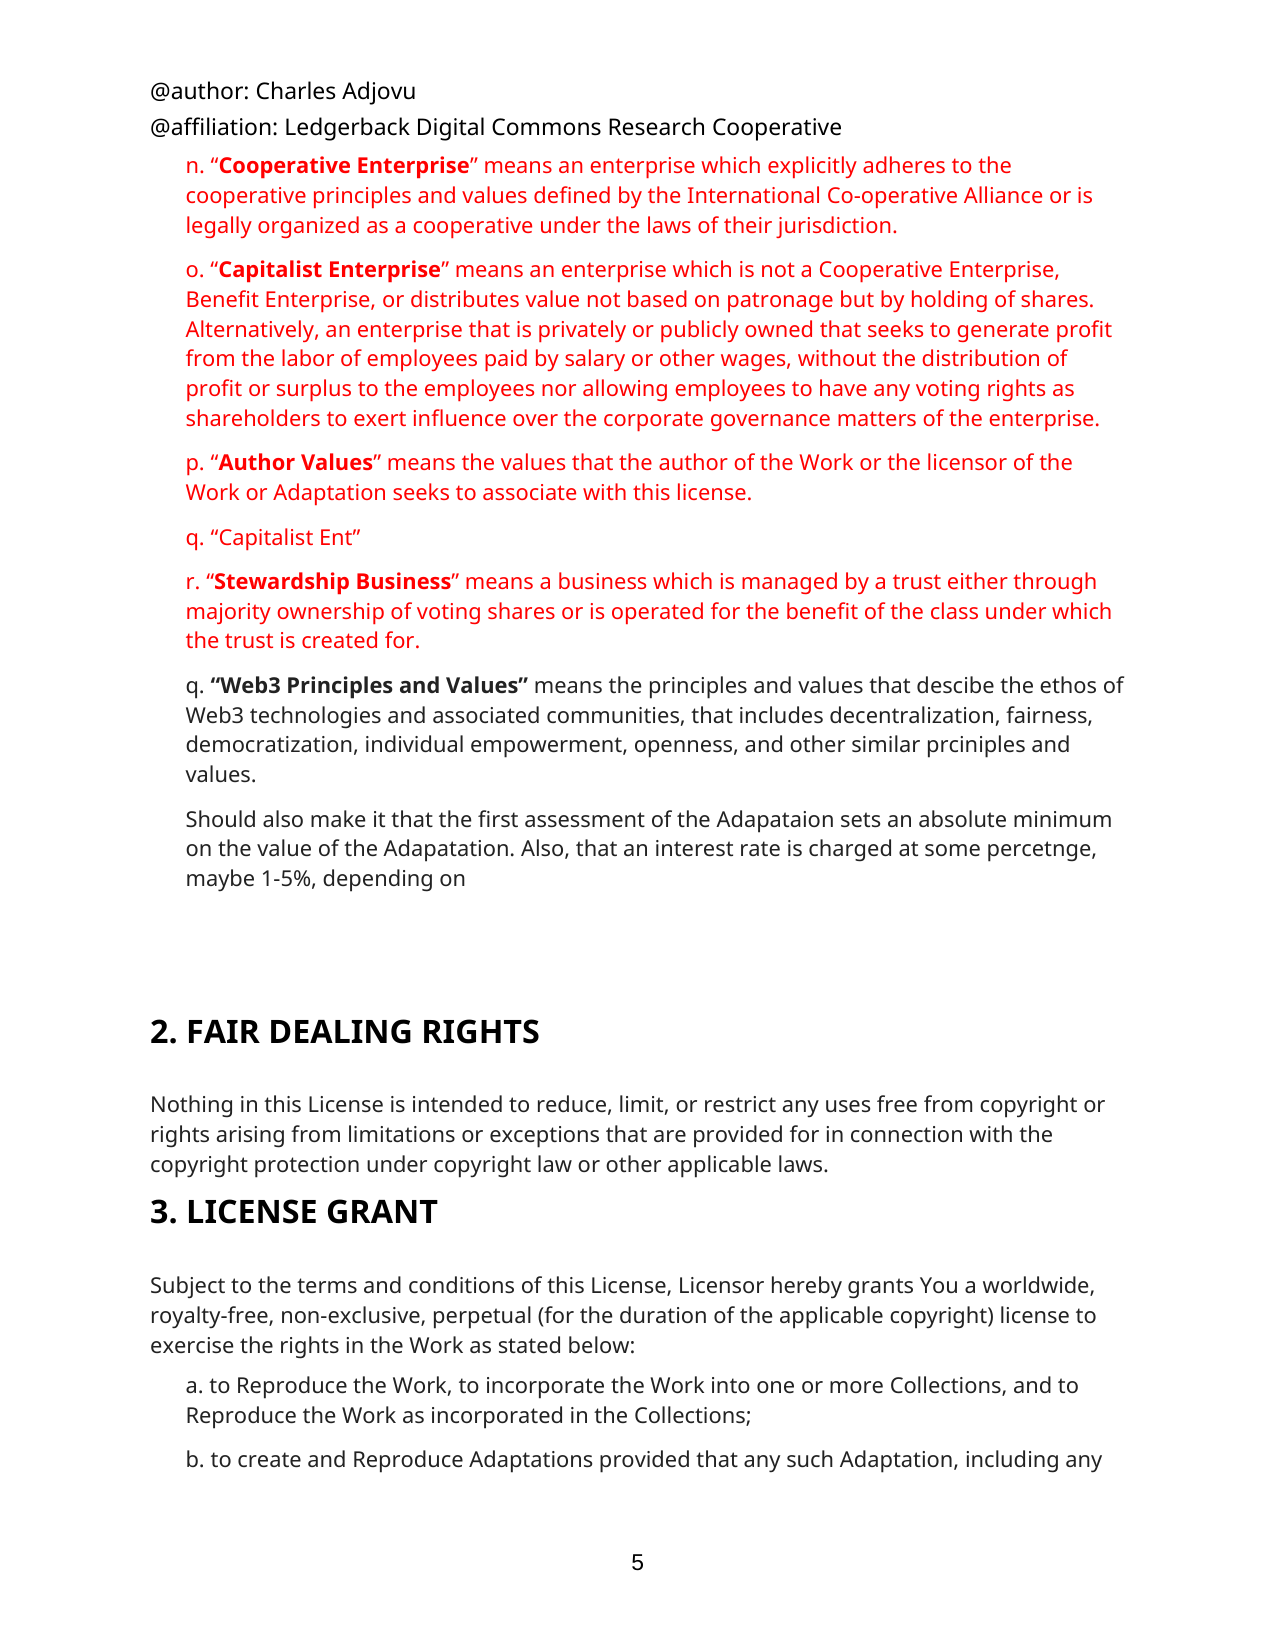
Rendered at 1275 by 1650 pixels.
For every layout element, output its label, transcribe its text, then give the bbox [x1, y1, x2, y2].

text a. to Reproduce the Work, to incorporate the Work into one or more Collections, and to Reproduce the Work as incorporated in the Collections; [185, 1370, 1125, 1429]
text n. “Cooperative Enterprise” means an enterprise which explicitly adheres to the cooperative principles and values defined by the International Co-operative Alliance or is legally organized as a cooperative under the laws of their jurisdiction. [185, 150, 1125, 239]
text Subject to the terms and conditions of this License, Licensor hereby grants You a worldwide, royalty-free, non-exclusive, perpetual (for the duration of the applicable copyright) license to exercise the rights in the Work as stated below: [150, 1270, 1125, 1359]
text r. “Stewardship Business” means a business which is managed by a trust either through majority ownership of voting shares or is operated for the benefit of the class under which the trust is created for. [185, 566, 1125, 655]
text o. “Capitalist Enterprise” means an enterprise which is not a Cooperative Enterprise, Benefit Enterprise, or distributes value not based on patronage but by holding of shares. Alternatively, an enterprise that is privately or publicly owned that seeks to generate profit from the labor of employees paid by salary or other wages, without the distribution of profit or surplus to the employees nor allowing employees to have any voting rights as shareholders to exert influence over the corporate governance matters of the enterprise. [185, 254, 1125, 433]
text q. “Web3 Principles and Values” means the principles and values that descibe the ethos of Web3 technologies and associated communities, that includes decentralization, fairness, democratization, individual empowerment, openness, and other similar prciniples and values. [185, 670, 1125, 789]
text Should also make it that the first assessment of the Adapataion sets an absolute minimum on the value of the Adapatation. Also, that an interest rate is charged at some percetnge, maybe 1-5%, depending on [185, 803, 1125, 893]
subtitle 3. LICENSE GRANT [150, 1177, 1125, 1233]
text q. “Capitalist Ent” [185, 521, 1125, 551]
text p. “Author Values” means the values that the author of the Work or the licensor of the Work or Adaptation seeks to associate with this license. [185, 447, 1125, 507]
text Nothing in this License is intended to reduce, limit, or restrict any uses free from copyright or rights arising from limitations or exceptions that are provided for in connection with the copyright protection under copyright law or other applicable laws. [150, 1089, 1125, 1177]
subtitle 2. FAIR DEALING RIGHTS [150, 996, 1125, 1053]
text b. to create and Reproduce Adaptations provided that any such Adaptation, including any [185, 1444, 1125, 1474]
